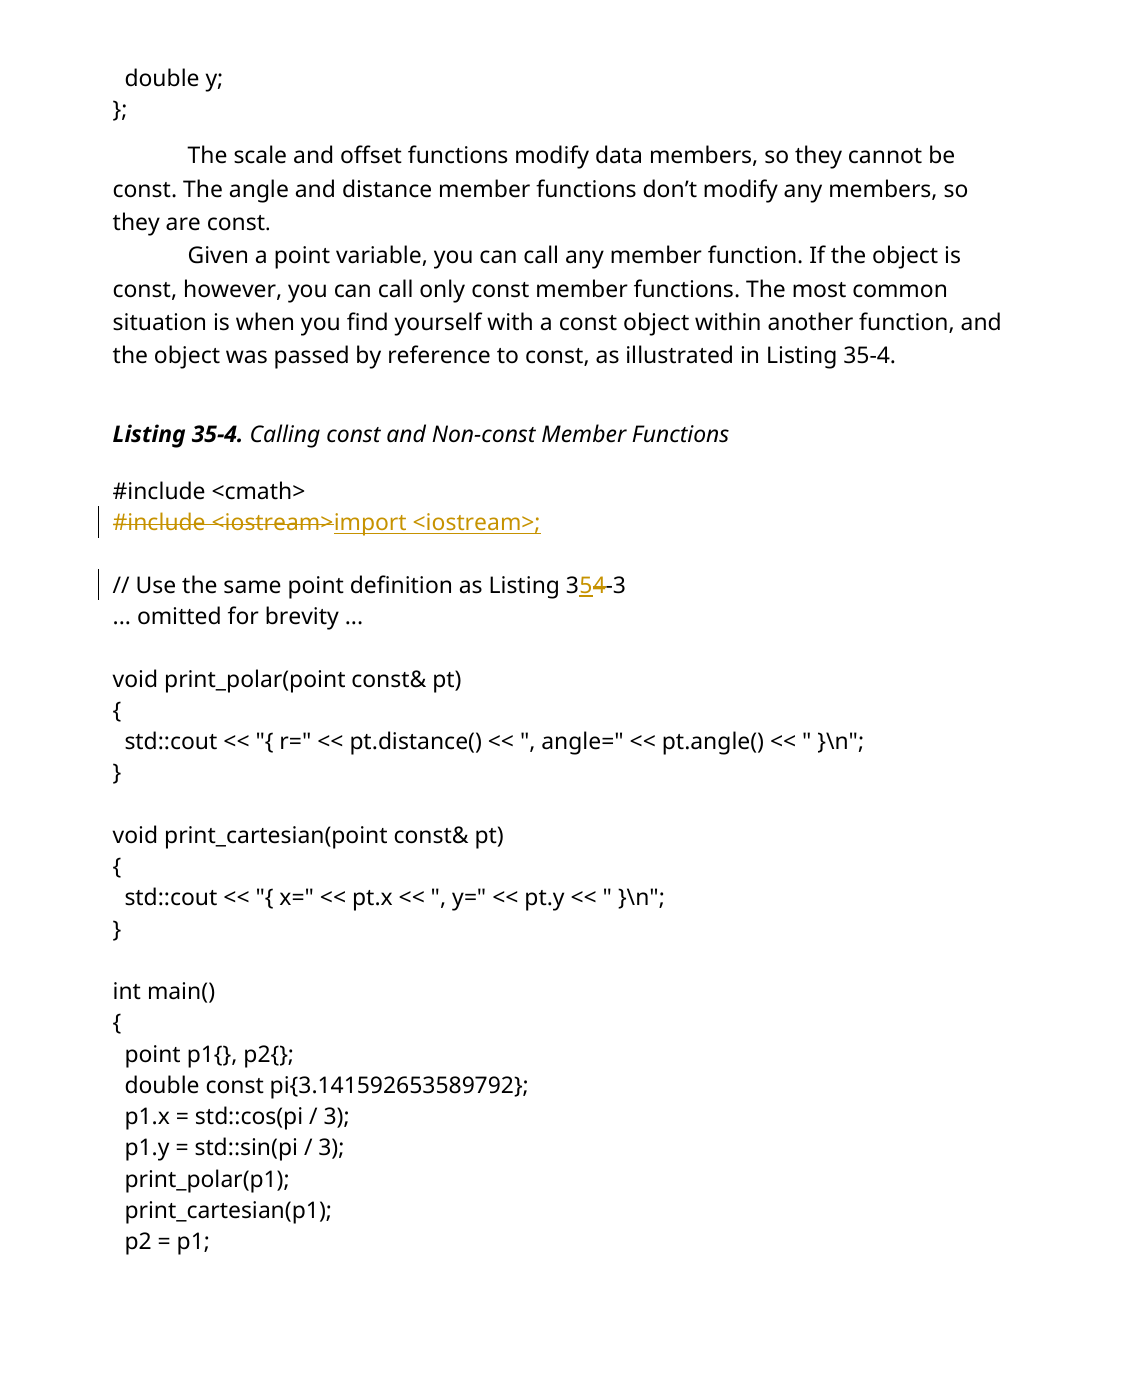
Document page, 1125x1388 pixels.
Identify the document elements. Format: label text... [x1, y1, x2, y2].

text double const pi{3.141592653589792}; [112, 1069, 1012, 1100]
text p1.y = std::sin(pi / 3); [112, 1131, 1012, 1163]
text The scale and offset functions modify data members, so they cannot be const. The angle and distance member functions don’t modify any members, so they are const. [112, 137, 1012, 237]
text // Use the same point definition as Listing 35-3 [112, 569, 1012, 600]
text { [112, 694, 1012, 725]
text }; [112, 93, 1012, 124]
text p1.x = std::cos(pi / 3); [112, 1100, 1012, 1131]
text int main() [112, 975, 1012, 1006]
text } [112, 756, 1012, 788]
text double y; [112, 62, 1012, 93]
text std::cout << "{ r=" << pt.distance() << ", angle=" << pt.angle() << " }\n"; [112, 725, 1012, 756]
text print_polar(p1); [112, 1163, 1012, 1194]
text { [112, 850, 1012, 881]
text ... omitted for brevity ... [112, 600, 1012, 631]
text #include <cmath> [112, 475, 1012, 506]
text { [112, 1006, 1012, 1038]
text Given a point variable, you can call any member function. If the object is const, however, you can call only const member functions. The most common situation is when you find yourself with a const object within another function, and the object was passed by reference to const, as illustrated in Listing 35-4. [112, 237, 1012, 370]
text } [112, 913, 1012, 944]
text std::cout << "{ x=" << pt.x << ", y=" << pt.y << " }\n"; [112, 881, 1012, 913]
text Listing 35-4. Calling const and Non-const Member Functions [112, 418, 1012, 449]
text void print_polar(point const& pt) [112, 663, 1012, 694]
text void print_cartesian(point const& pt) [112, 819, 1012, 850]
text p2 = p1; [112, 1225, 1012, 1256]
text import <iostream>; [112, 506, 1012, 538]
text point p1{}, p2{}; [112, 1038, 1012, 1069]
text print_cartesian(p1); [112, 1194, 1012, 1225]
